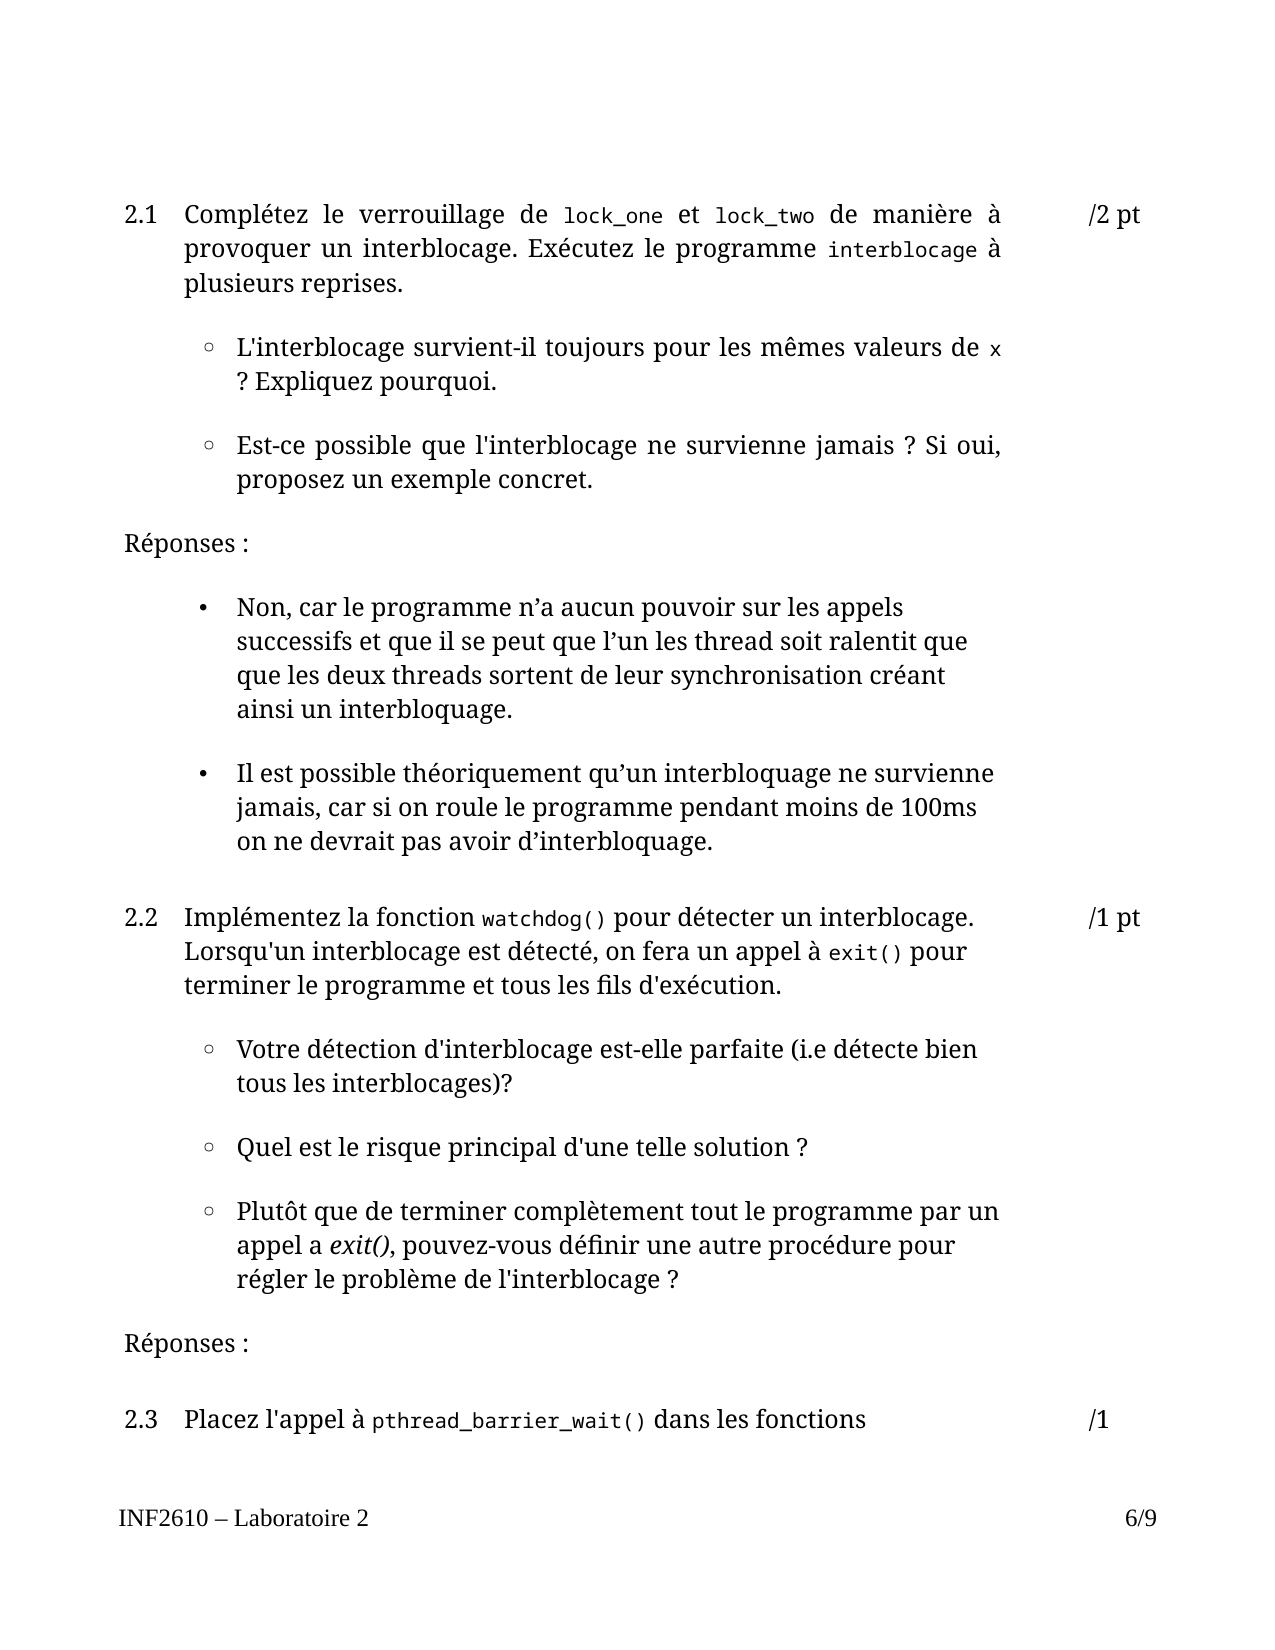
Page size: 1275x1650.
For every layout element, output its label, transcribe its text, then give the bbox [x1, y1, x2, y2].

table_cell /1 [1077, 1381, 1157, 1456]
table_header [1008, 176, 1077, 879]
table_cell Implémentez la fonction watchdog() pour détecter un interblocage. Lorsqu'un interblocage est détecté, on fera un appel à exit() pour terminer le programme et tous les fils d'exécution. Votre détection d'interblocage est-elle parfaite (i.e détecte bien tous les interblocages)? Quel est le risque principal d'une telle solution ? Plutôt que de terminer complètement tout le programme par un appel a exit(), pouvez-vous définir une autre procédure pour régler le problème de l'interblocage ? Réponses : [118, 879, 1007, 1381]
table_cell [1008, 1381, 1077, 1456]
table_header /2 pt [1077, 176, 1157, 879]
table_header Complétez le verrouillage de lock_one et lock_two de manière à provoquer un interblocage. Exécutez le programme interblocage à plusieurs reprises. L'interblocage survient-il toujours pour les mêmes valeurs de x ? Expliquez pourquoi. Est-ce possible que l'interblocage ne survienne jamais ? Si oui, proposez un exemple concret. Réponses : Non, car le programme n’a aucun pouvoir sur les appels successifs et que il se peut que l’un les thread soit ralentit que que les deux threads sortent de leur synchronisation créant ainsi un interbloquage. Il est possible théoriquement qu’un interbloquage ne survienne jamais, car si on roule le programme pendant moins de 100ms on ne devrait pas avoir d’interbloquage. [118, 176, 1007, 879]
table_cell [1008, 879, 1077, 1381]
table_cell Placez l'appel à pthread_barrier_wait() dans les fonctions [118, 1381, 1007, 1456]
table_cell /1 pt [1077, 879, 1157, 1381]
